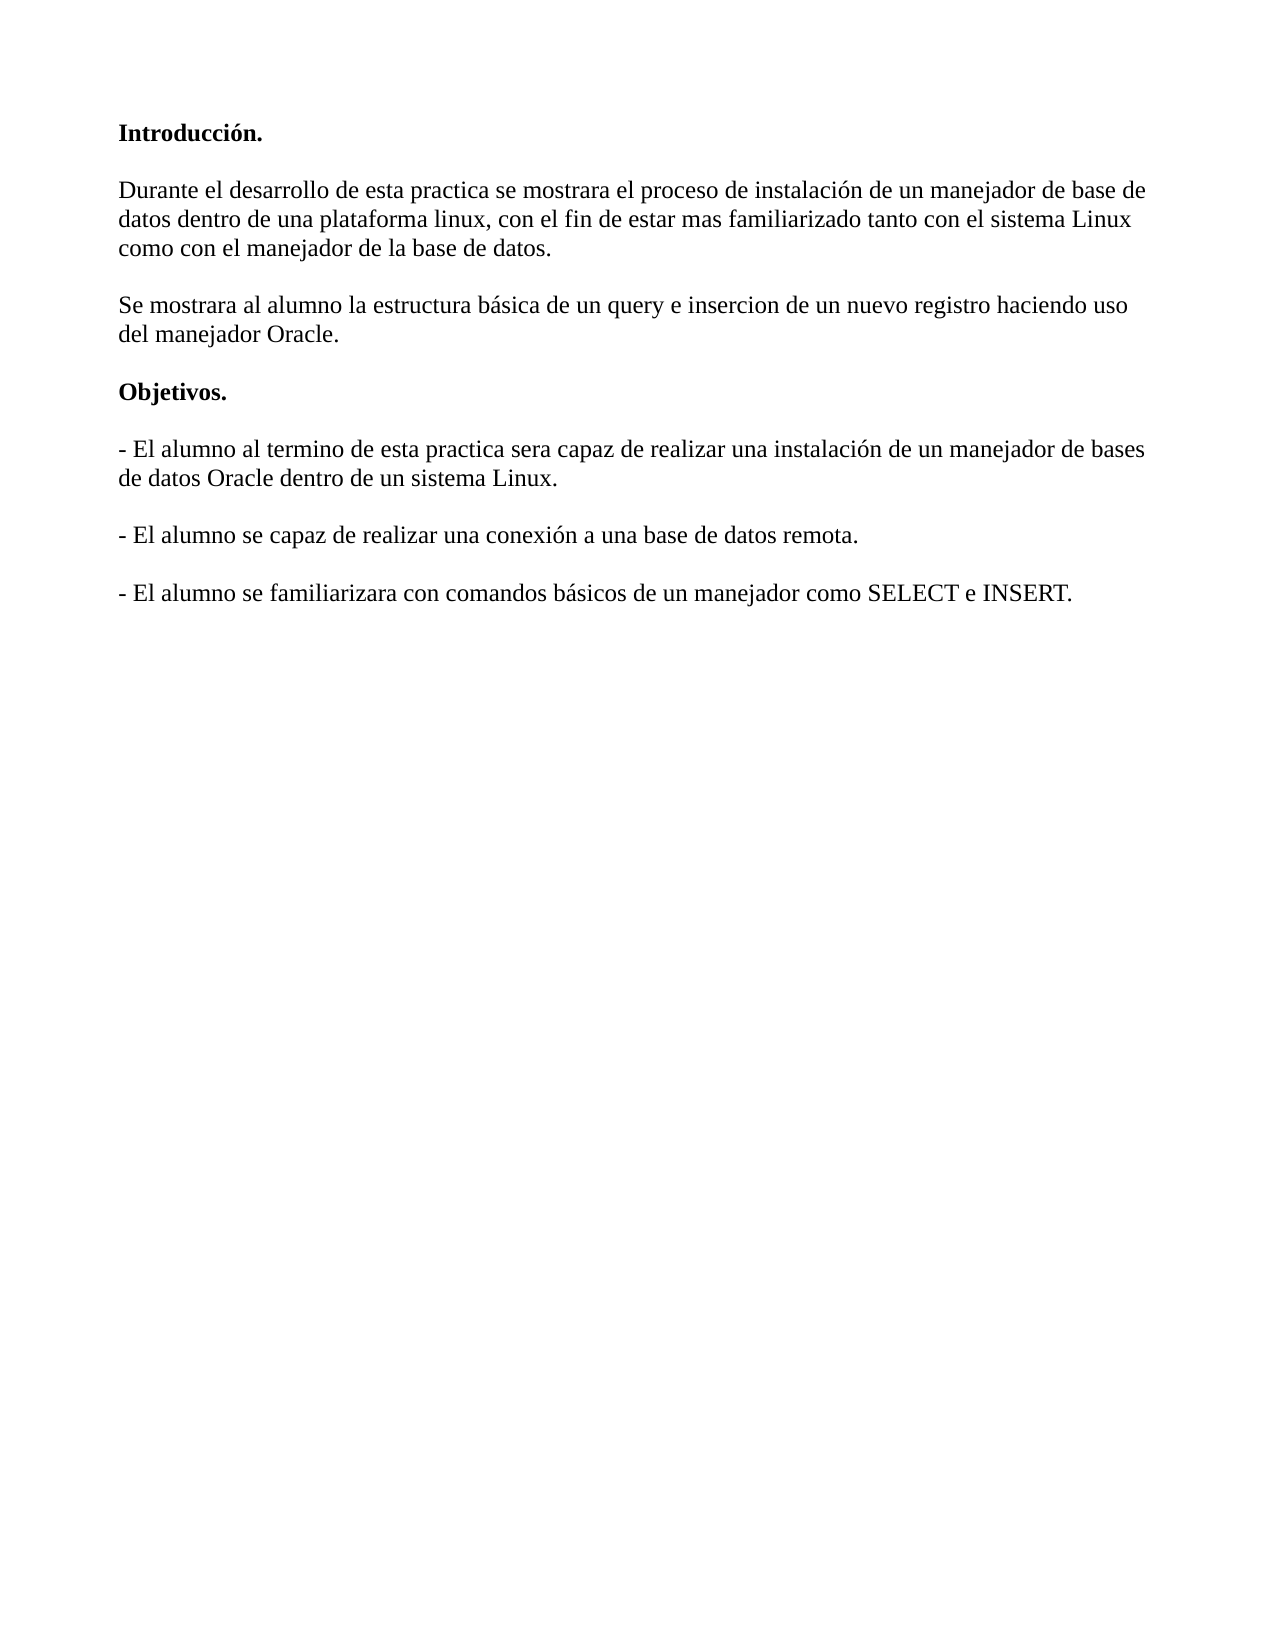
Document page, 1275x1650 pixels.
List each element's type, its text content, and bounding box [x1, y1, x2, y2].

text - El alumno se capaz de realizar una conexión a una base de datos remota. [118, 521, 1157, 549]
text - El alumno se familiarizara con comandos básicos de un manejador como SELECT e INSERT. [118, 578, 1157, 607]
text Introducción. [118, 118, 1157, 147]
text Objetivos. [118, 377, 1157, 406]
text - El alumno al termino de esta practica sera capaz de realizar una instalación de un manejador de bases de datos Oracle dentro de un sistema Linux. [118, 434, 1157, 492]
text Se mostrara al alumno la estructura básica de un query e insercion de un nuevo registro haciendo uso del manejador Oracle. [118, 291, 1157, 348]
text Durante el desarrollo de esta practica se mostrara el proceso de instalación de un manejador de base de datos dentro de una plataforma linux, con el fin de estar mas familiarizado tanto con el sistema Linux como con el manejador de la base de datos. [118, 176, 1157, 262]
